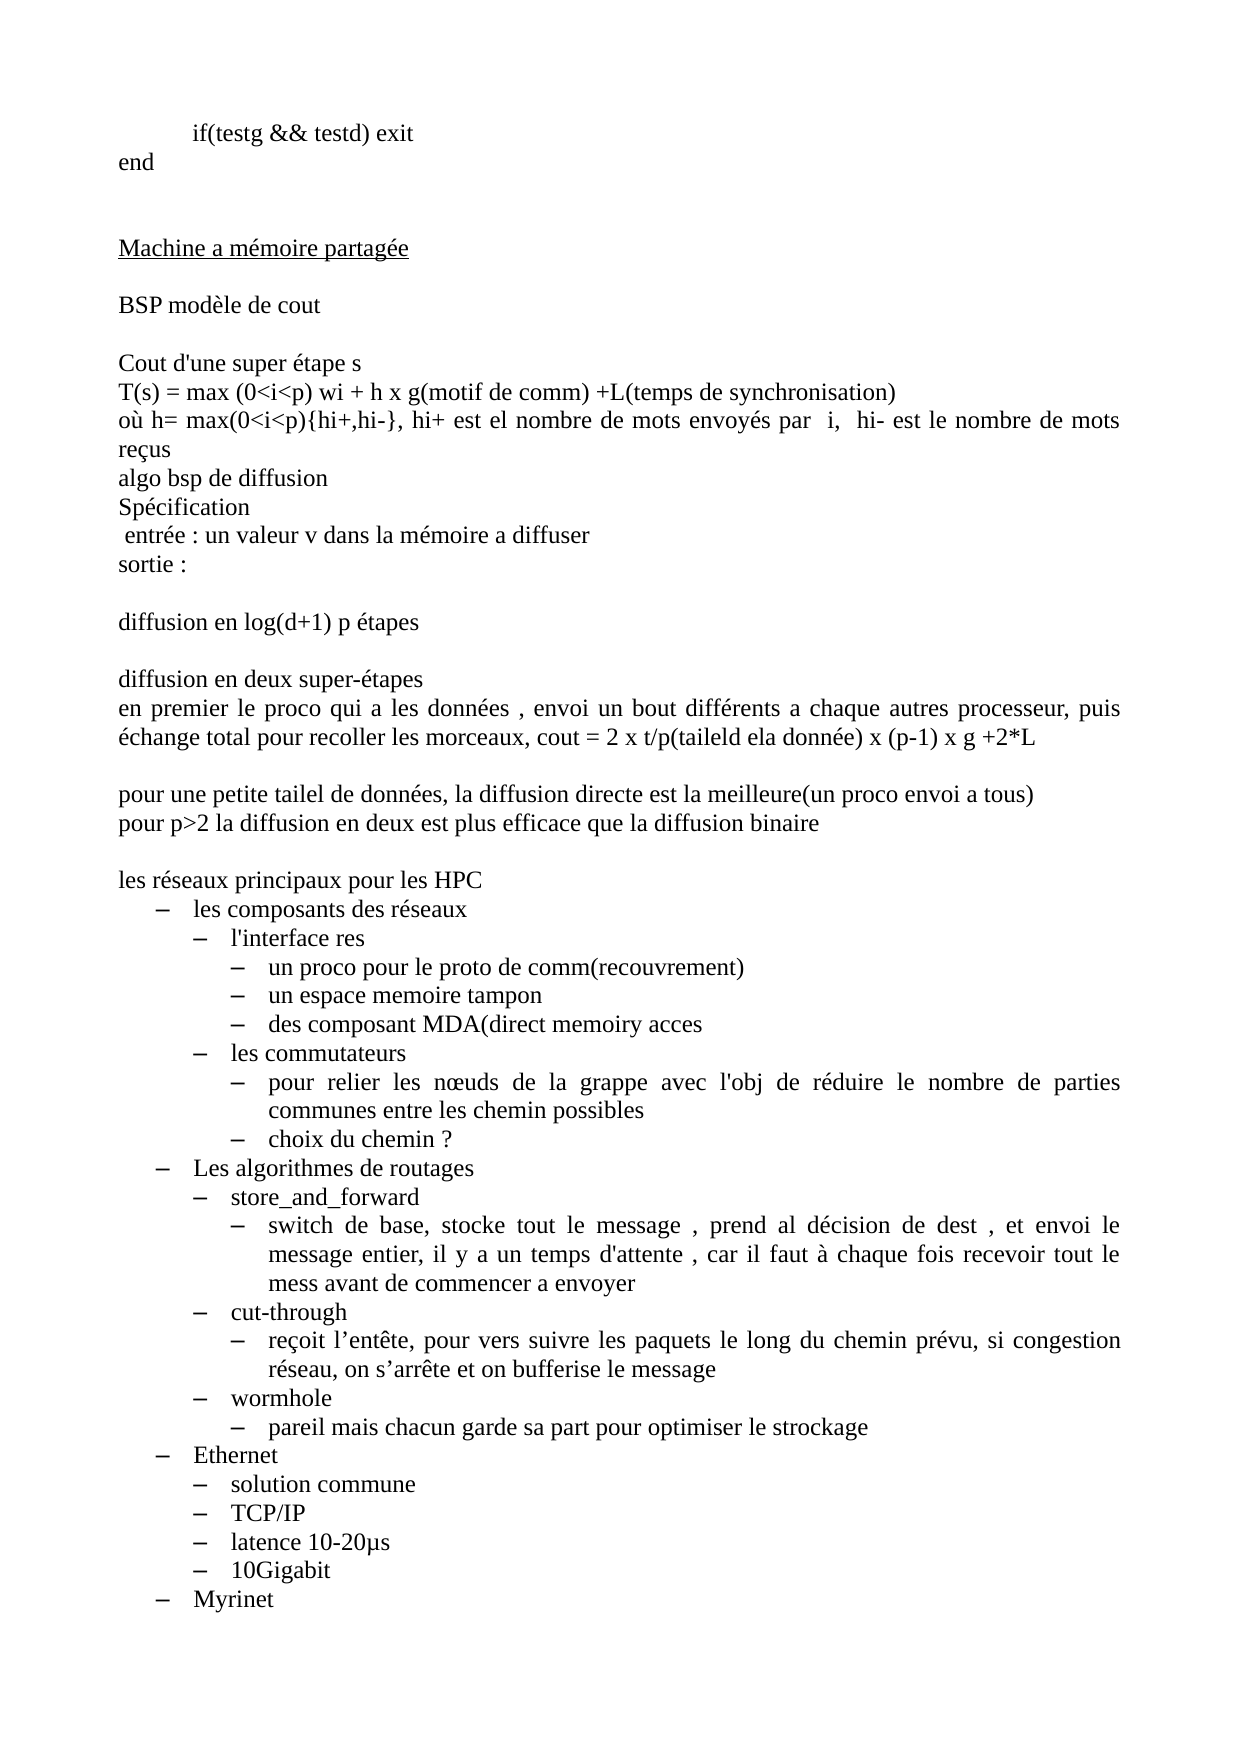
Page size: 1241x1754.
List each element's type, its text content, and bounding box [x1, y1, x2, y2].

text en premier le proco qui a les données , envoi un bout différents a chaque autres processeur, puis échange total pour recoller les morceaux, cout = 2 x t/p(taileld ela donnée) x (p-1) x g +2*L [118, 693, 1122, 751]
text Machine a mémoire partagée [118, 233, 1122, 262]
text BSP modèle de cout [118, 291, 1122, 319]
text pour p>2 la diffusion en deux est plus efficace que la diffusion binaire [118, 808, 1122, 837]
text diffusion en deux super-étapes [118, 664, 1122, 693]
text Spécification [118, 492, 1122, 521]
text entrée : un valeur v dans la mémoire a diffuser [118, 521, 1122, 549]
text Cout d'une super étape s [118, 348, 1122, 377]
list 10Gigabit [193, 1556, 1122, 1584]
list un proco pour le proto de comm(recouvrement) [231, 952, 1122, 981]
text end [118, 147, 1122, 176]
list cut-through [193, 1297, 1122, 1326]
list switch de base, stocke tout le message , prend al décision de dest , et envoi le message entier, il y a un temps d'attente , car il faut à chaque fois recevoir tout le mess avant de commencer a envoyer [231, 1211, 1122, 1297]
list TCP/IP [193, 1498, 1122, 1527]
list reçoit l’entête, pour vers suivre les paquets le long du chemin prévu, si congestion réseau, on s’arrête et on bufferise le message [231, 1326, 1122, 1383]
list wormhole [193, 1383, 1122, 1412]
text sortie : [118, 549, 1122, 578]
text if(testg && testd) exit [118, 118, 1122, 147]
list des composant MDA(direct memoiry acces [231, 1009, 1122, 1038]
list pareil mais chacun garde sa part pour optimiser le strockage [231, 1412, 1122, 1441]
text où h= max(0<i<p){hi+,hi-}, hi+ est el nombre de mots envoyés par i, hi- est le nombre de mots reçus [118, 406, 1122, 463]
text diffusion en log(d+1) p étapes [118, 607, 1122, 636]
list latence 10-20µs [193, 1527, 1122, 1556]
list choix du chemin ? [231, 1124, 1122, 1153]
text les réseaux principaux pour les HPC [118, 866, 1122, 894]
list store_and_forward [193, 1182, 1122, 1211]
list Myrinet [156, 1584, 1122, 1613]
list les commutateurs [193, 1038, 1122, 1067]
list les composants des réseaux [156, 894, 1122, 923]
text pour une petite tailel de données, la diffusion directe est la meilleure(un proco envoi a tous) [118, 779, 1122, 808]
list l'interface res [193, 923, 1122, 952]
list un espace memoire tampon [231, 981, 1122, 1009]
list solution commune [193, 1469, 1122, 1498]
list Ethernet [156, 1441, 1122, 1469]
list Les algorithmes de routages [156, 1153, 1122, 1182]
list pour relier les nœuds de la grappe avec l'obj de réduire le nombre de parties communes entre les chemin possibles [231, 1067, 1122, 1124]
text algo bsp de diffusion [118, 463, 1122, 492]
text T(s) = max (0<i<p) wi + h x g(motif de comm) +L(temps de synchronisation) [118, 377, 1122, 406]
